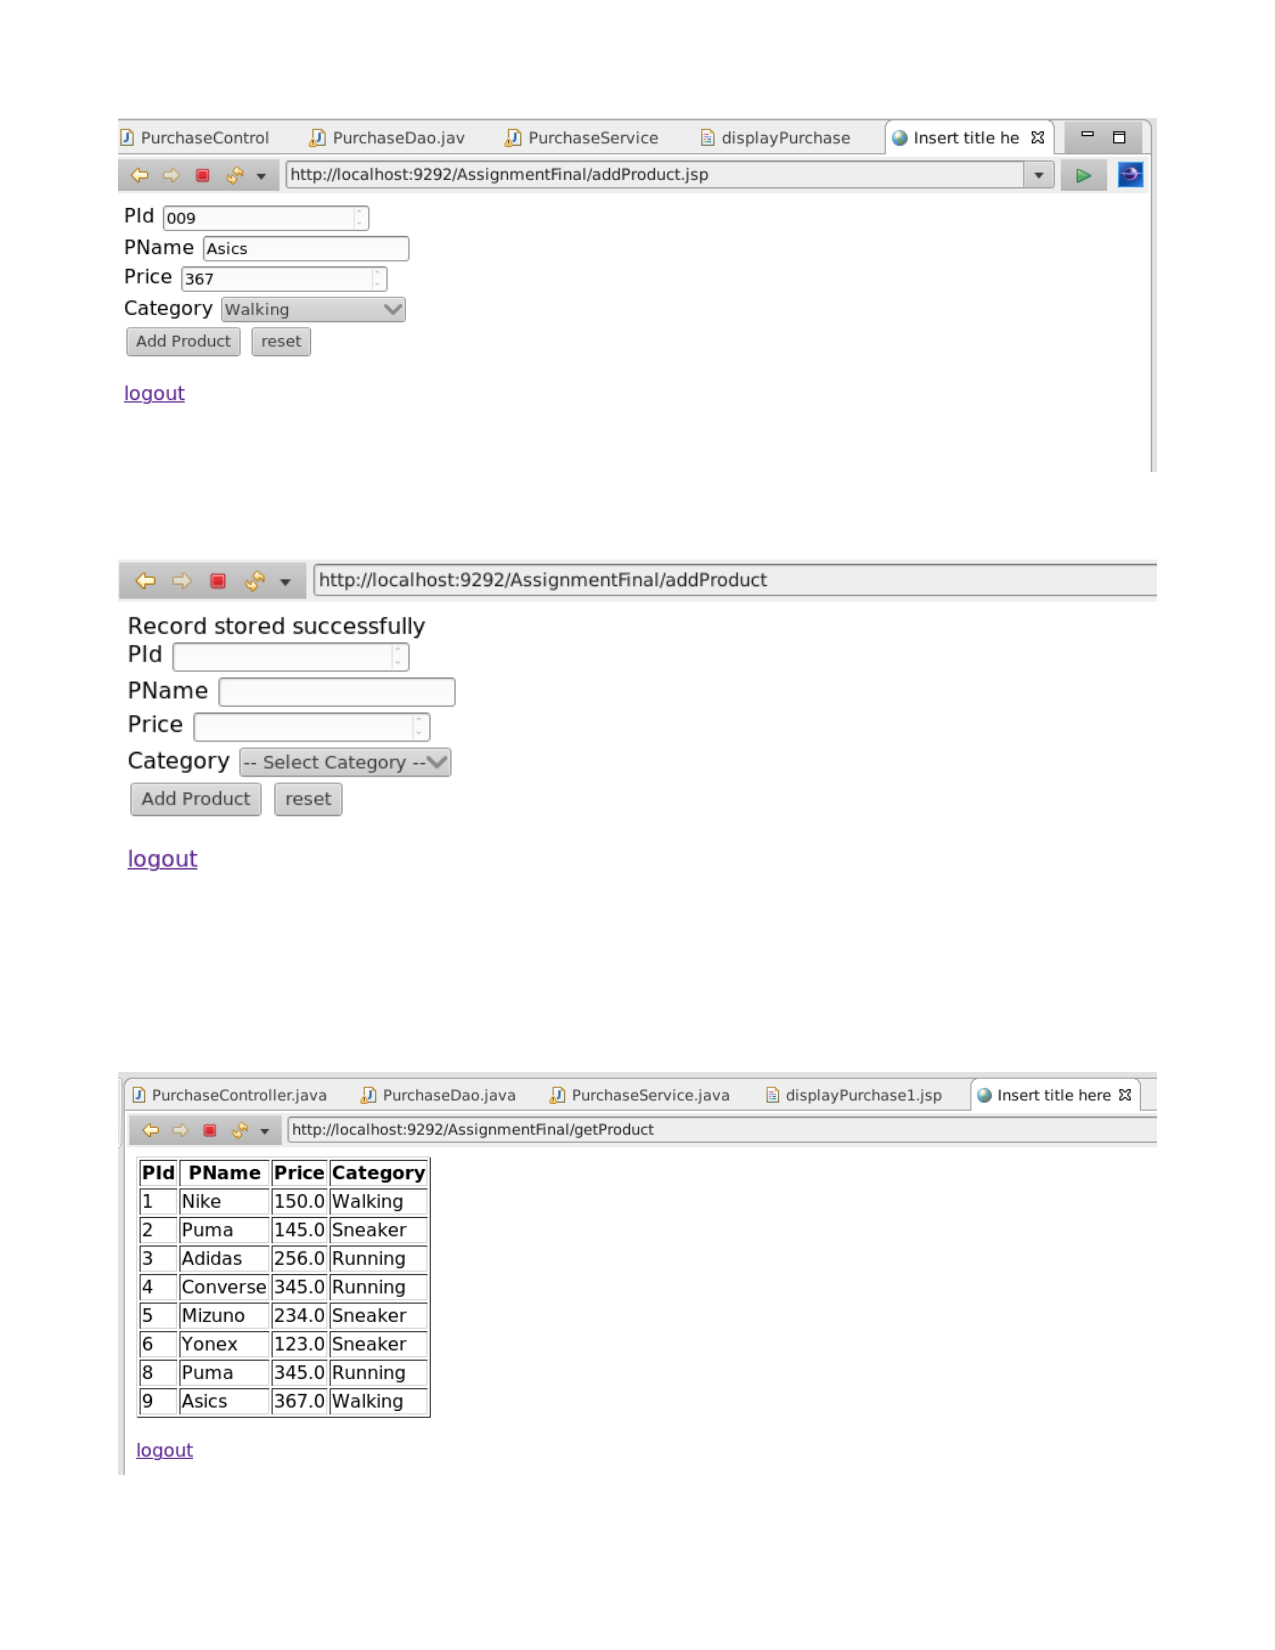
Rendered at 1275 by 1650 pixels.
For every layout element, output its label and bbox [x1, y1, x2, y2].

picture [118, 1072, 1157, 1475]
picture [118, 118, 1157, 472]
picture [118, 557, 1157, 930]
